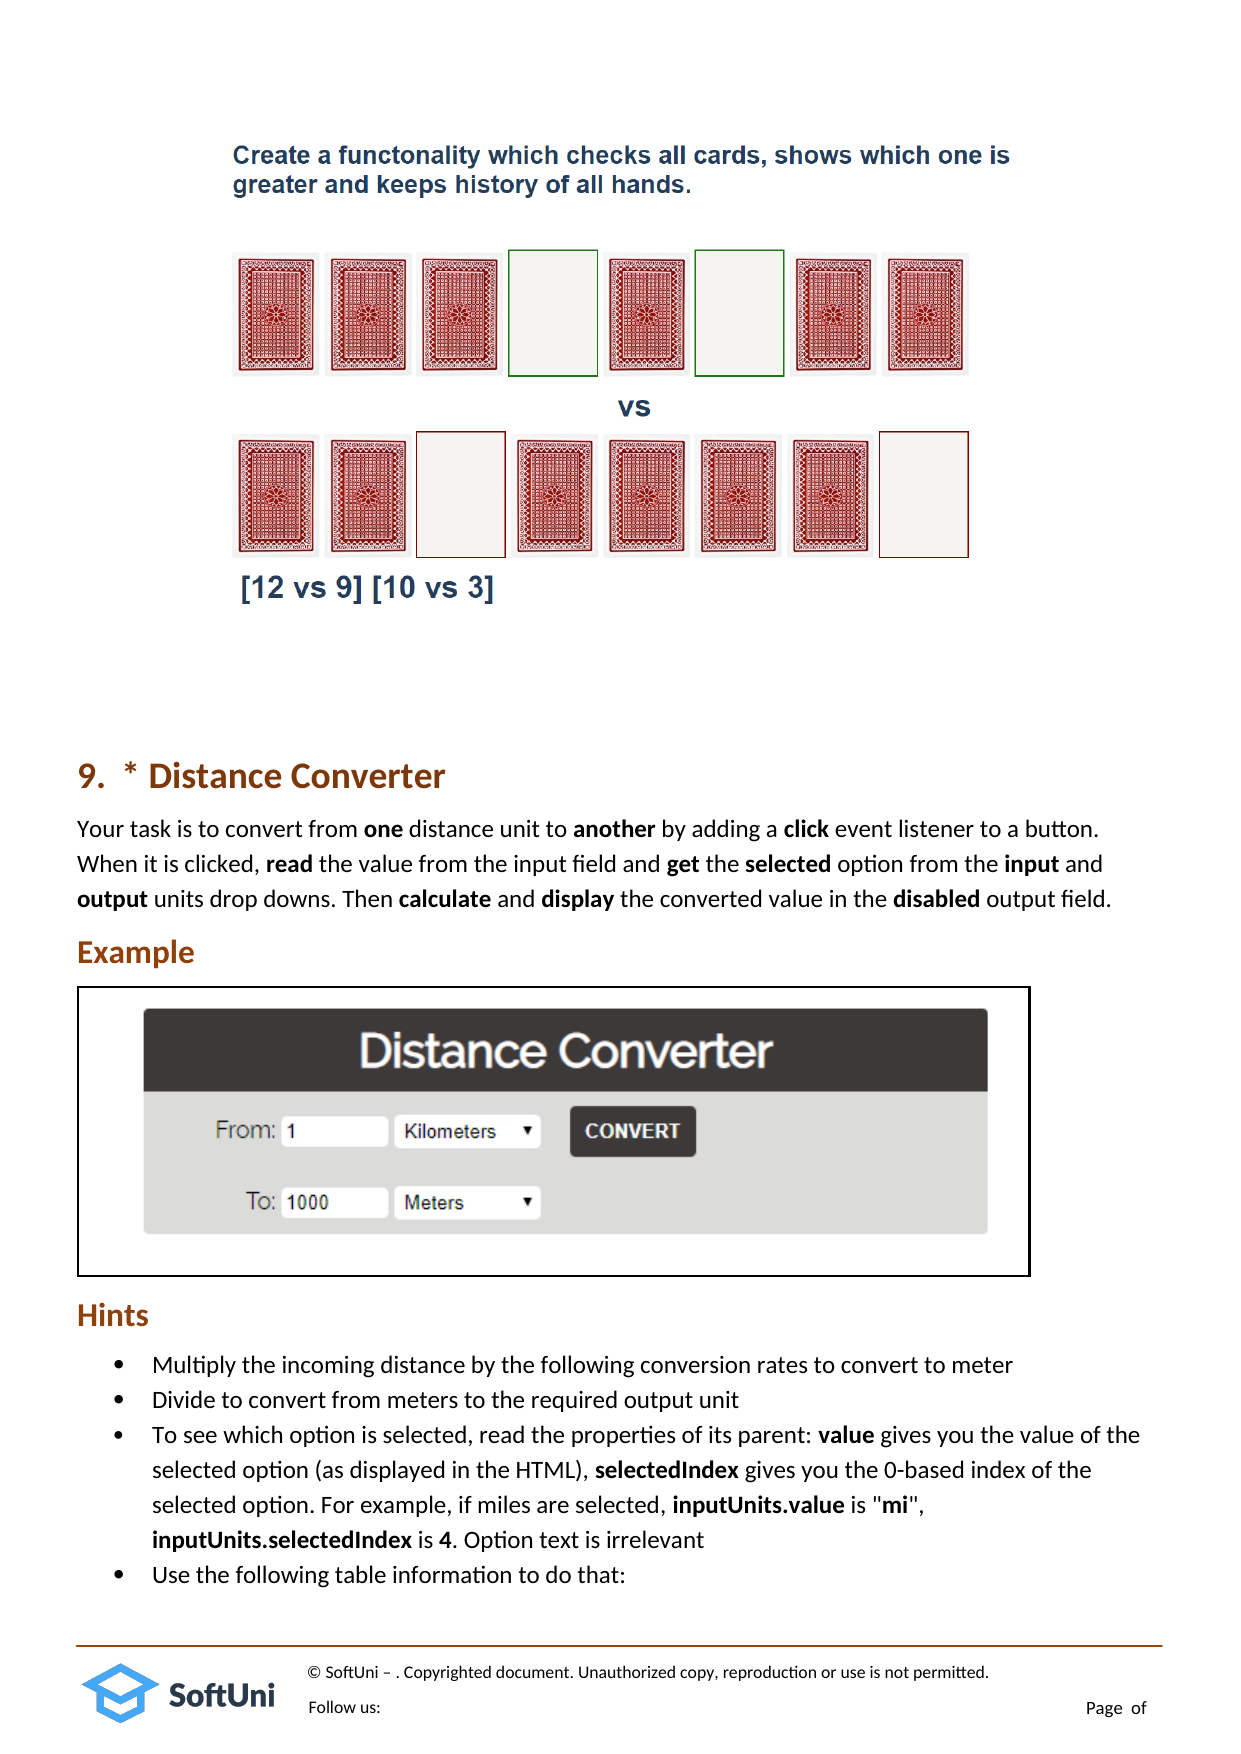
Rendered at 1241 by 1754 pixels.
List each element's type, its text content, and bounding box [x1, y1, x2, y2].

list Use the following table information to do that: [114, 1559, 1163, 1589]
list To see which option is selected, read the properties of its parent: value gives you the value of the selected option (as displayed in the HTML), selectedIndex gives you the 0-based index of the selected option. For example, if miles are selected, inputUnits.value is "mi", inputUnits.selectedIndex is 4. Option text is irrelevant [114, 1419, 1163, 1554]
picture [79, 988, 1028, 1275]
subtitle Hints [77, 1294, 1163, 1334]
subtitle Example [77, 931, 1163, 972]
picture [130, 95, 1110, 680]
text Your task is to convert from one distance unit to another by adding a click event listener to a button. When it is clicked, read the value from the input field and get the selected option from the input and output units drop downs. Then calculate and display the converted value in the disabled output field. [77, 813, 1163, 914]
picture [75, 1658, 281, 1729]
list Multiply the incoming distance by the following conversion rates to convert to meter [114, 1349, 1163, 1379]
list Divide to convert from meters to the required output unit [114, 1384, 1163, 1414]
subtitle * Distance Converter [77, 752, 1163, 798]
